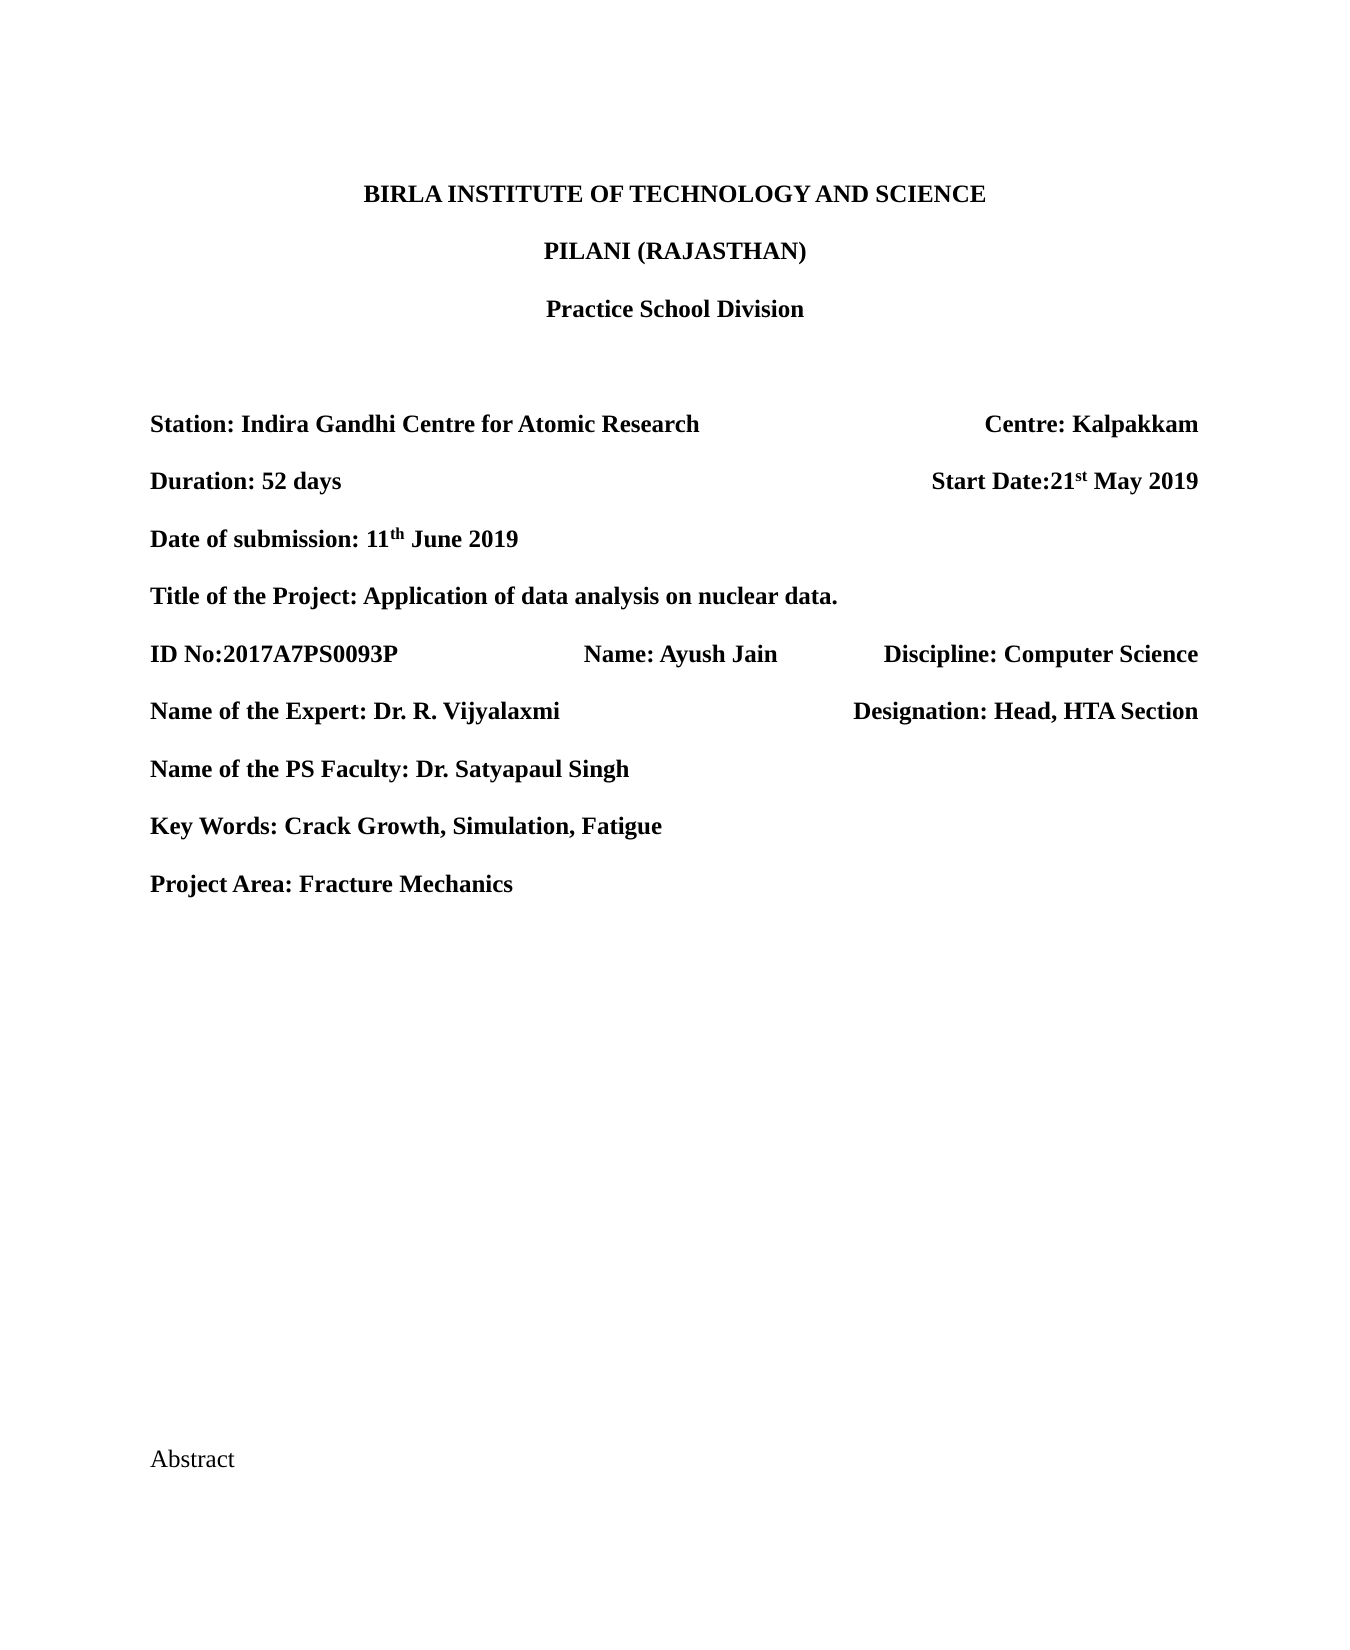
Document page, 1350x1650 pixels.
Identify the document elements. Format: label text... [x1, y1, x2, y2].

text Abstract [150, 1444, 1200, 1472]
text Practice School Division [150, 294, 1200, 322]
text ID No:2017A7PS0093P Name: Ayush Jain Discipline: Computer Science [150, 639, 1200, 667]
text Station: Indira Gandhi Centre for Atomic Research Centre: Kalpakkam [150, 409, 1200, 437]
text Duration: 52 days Start Date:21st May 2019 [150, 466, 1200, 495]
text BIRLA INSTITUTE OF TECHNOLOGY AND SCIENCE [150, 179, 1200, 207]
text PILANI (RAJASTHAN) [150, 236, 1200, 265]
text Title of the Project: Application of data analysis on nuclear data. [150, 581, 1200, 610]
text Key Words: Crack Growth, Simulation, Fatigue [150, 811, 1200, 840]
text Date of submission: 11th June 2019 [150, 524, 1200, 552]
text Name of the Expert: Dr. R. Vijyalaxmi Designation: Head, HTA Section [150, 696, 1200, 725]
text Name of the PS Faculty: Dr. Satyapaul Singh [150, 754, 1200, 782]
text Project Area: Fracture Mechanics [150, 869, 1200, 897]
